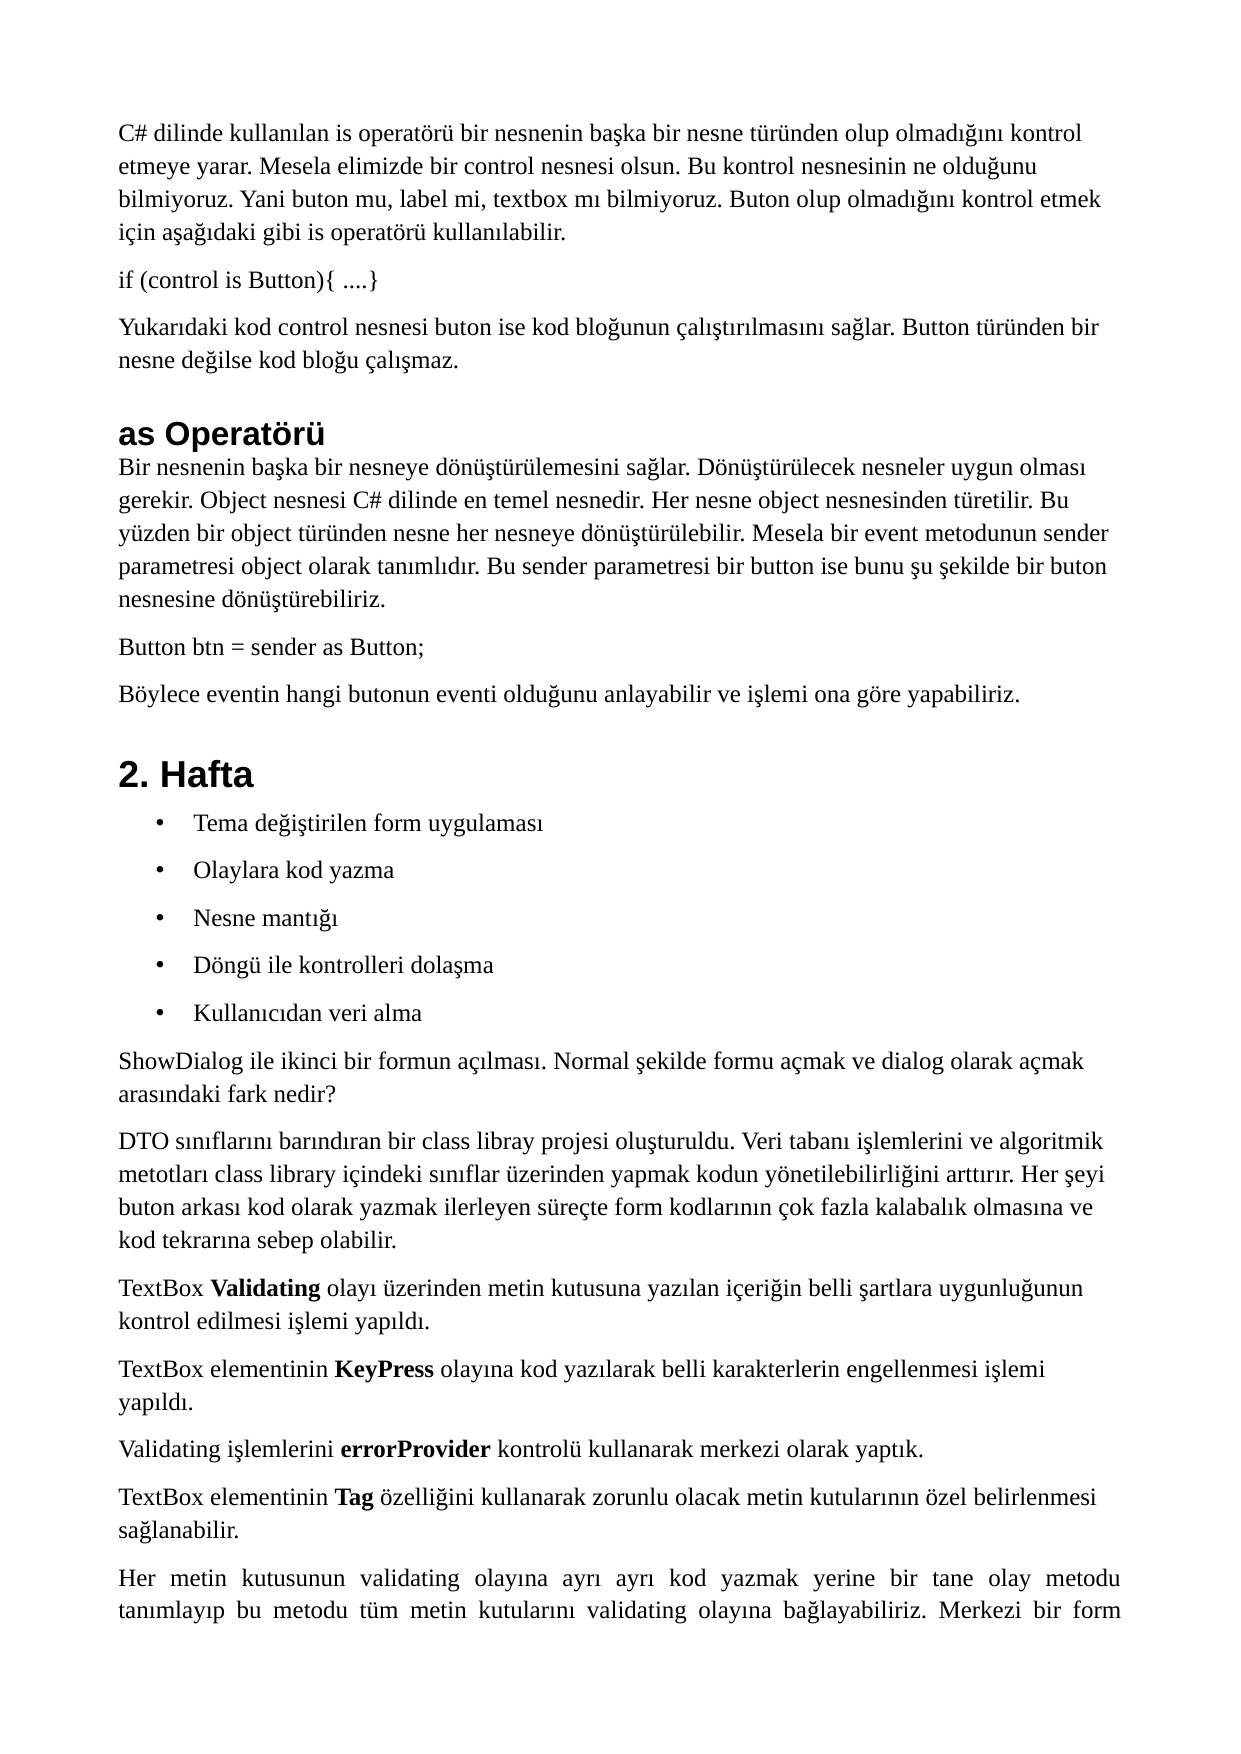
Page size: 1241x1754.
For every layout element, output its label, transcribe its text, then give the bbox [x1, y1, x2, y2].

text DTO sınıflarını barındıran bir class libray projesi oluşturuldu. Veri tabanı işlemlerini ve algoritmik metotları class library içindeki sınıflar üzerinden yapmak kodun yönetilebilirliğini arttırır. Her şeyi buton arkası kod olarak yazmak ilerleyen süreçte form kodlarının çok fazla kalabalık olmasına ve kod tekrarına sebep olabilir. [118, 1126, 1122, 1254]
text if (control is Button){ ....} [118, 265, 1122, 293]
text Böylece eventin hangi butonun eventi olduğunu anlayabilir ve işlemi ona göre yapabiliriz. [118, 679, 1122, 708]
list Olaylara kod yazma [156, 855, 1122, 884]
text Yukarıdaki kod control nesnesi buton ise kod bloğunun çalıştırılmasını sağlar. Button türünden bir nesne değilse kod bloğu çalışmaz. [118, 312, 1122, 374]
text Her metin kutusunun validating olayına ayrı ayrı kod yazmak yerine bir tane olay metodu tanımlayıp bu metodu tüm metin kutularını validating olayına bağlayabiliriz. Merkezi bir form [118, 1563, 1122, 1624]
text ShowDialog ile ikinci bir formun açılması. Normal şekilde formu açmak ve dialog olarak açmak arasındaki fark nedir? [118, 1046, 1122, 1108]
text Validating işlemlerini errorProvider kontrolü kullanarak merkezi olarak yaptık. [118, 1434, 1122, 1463]
list Döngü ile kontrolleri dolaşma [156, 951, 1122, 979]
list Nesne mantığı [156, 903, 1122, 932]
text TextBox Validating olayı üzerinden metin kutusuna yazılan içeriğin belli şartlara uygunluğunun kontrol edilmesi işlemi yapıldı. [118, 1273, 1122, 1335]
list Kullanıcıdan veri alma [156, 998, 1122, 1027]
text TextBox elementinin Tag özelliğini kullanarak zorunlu olacak metin kutularının özel belirlenmesi sağlanabilir. [118, 1482, 1122, 1544]
list Tema değiştirilen form uygulaması [156, 808, 1122, 837]
text Bir nesnenin başka bir nesneye dönüştürülemesini sağlar. Dönüştürülecek nesneler uygun olması gerekir. Object nesnesi C# dilinde en temel nesnedir. Her nesne object nesnesinden türetilir. Bu yüzden bir object türünden nesne her nesneye dönüştürülebilir. Mesela bir event metodunun sender parametresi object olarak tanımlıdır. Bu sender parametresi bir button ise bunu şu şekilde bir buton nesnesine dönüştürebiliriz. [118, 452, 1122, 613]
text C# dilinde kullanılan is operatörü bir nesnenin başka bir nesne türünden olup olmadığını kontrol etmeye yarar. Mesela elimizde bir control nesnesi olsun. Bu kontrol nesnesinin ne olduğunu bilmiyoruz. Yani buton mu, label mi, textbox mı bilmiyoruz. Buton olup olmadığını kontrol etmek için aşağıdaki gibi is operatörü kullanılabilir. [118, 118, 1122, 246]
text Button btn = sender as Button; [118, 632, 1122, 661]
subtitle 2. Hafta [118, 752, 1122, 795]
text TextBox elementinin KeyPress olayına kod yazılarak belli karakterlerin engellenmesi işlemi yapıldı. [118, 1354, 1122, 1416]
subtitle as Operatörü [118, 414, 1122, 452]
